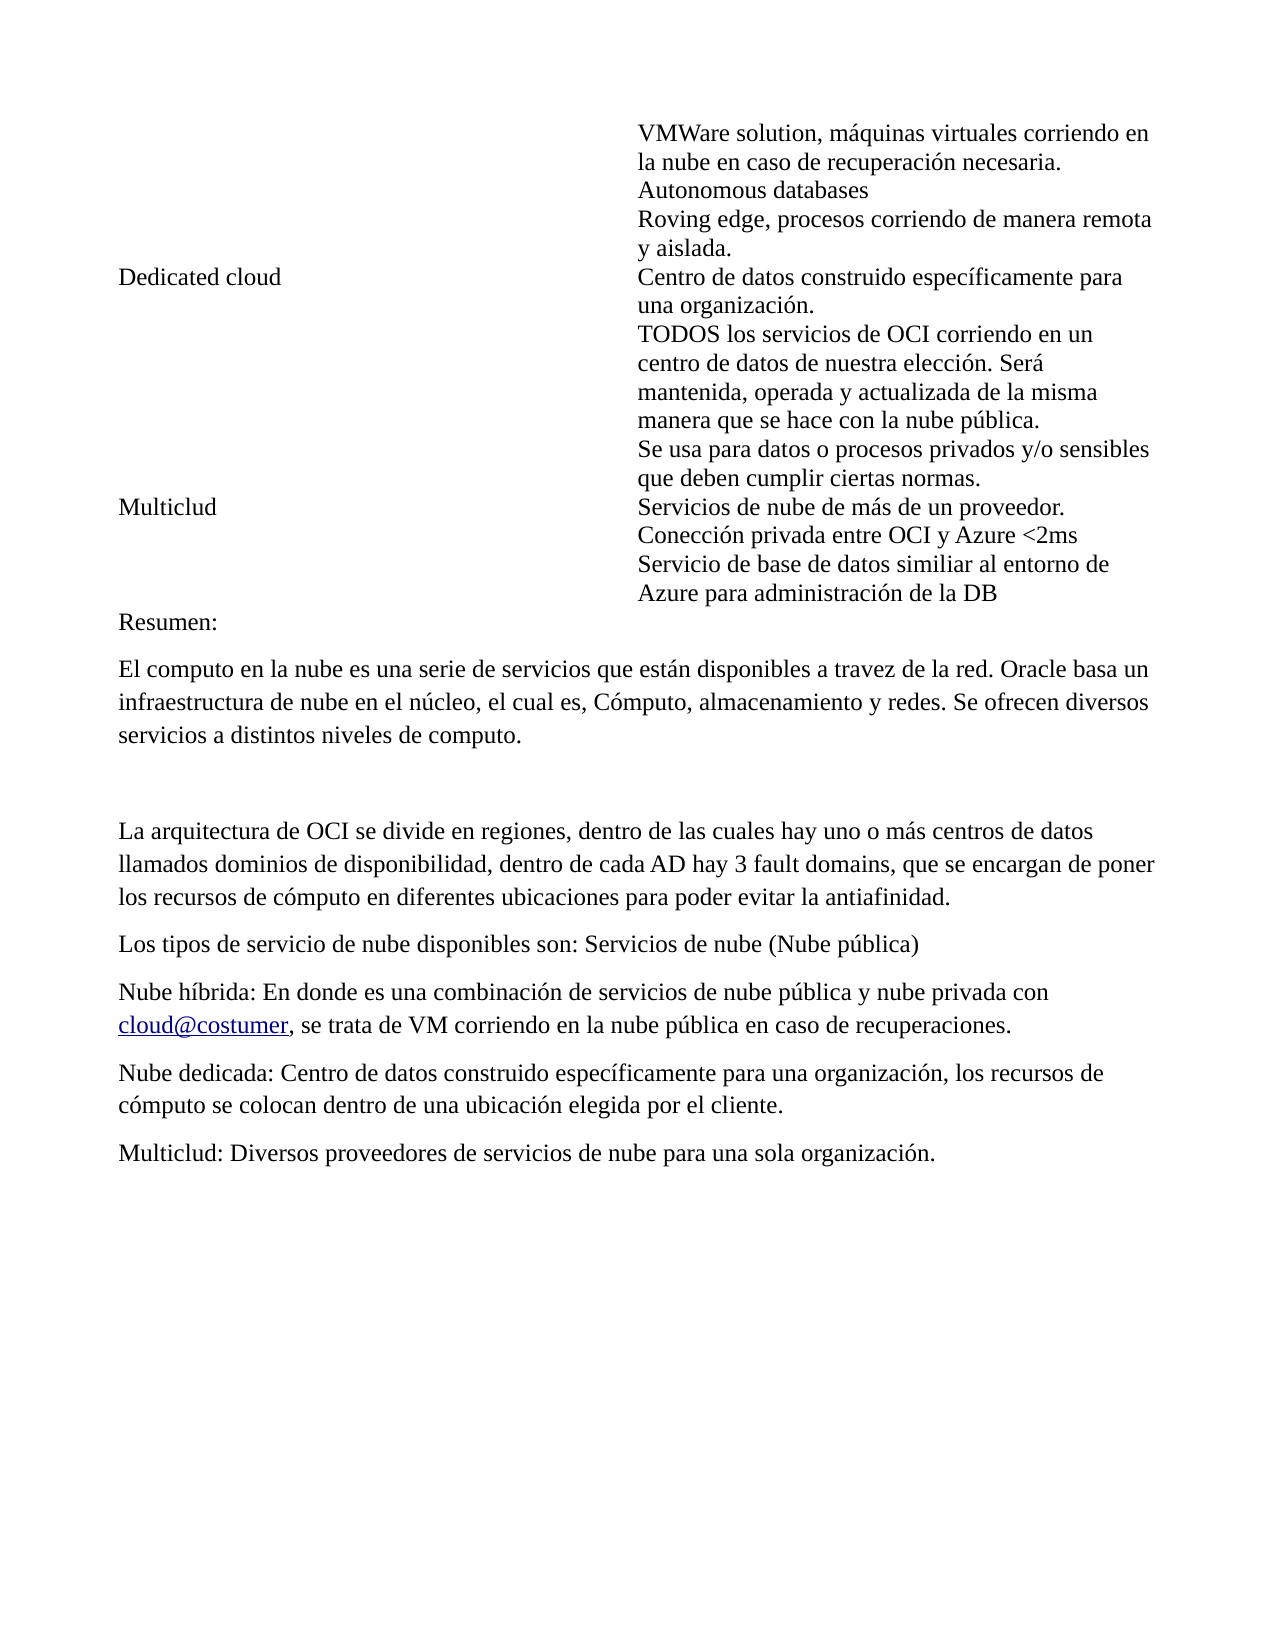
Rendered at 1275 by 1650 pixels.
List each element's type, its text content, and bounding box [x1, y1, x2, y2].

text Multiclud: Diversos proveedores de servicios de nube para una sola organización. [118, 1138, 1157, 1167]
table_cell Dedicated cloud [118, 262, 637, 492]
table_cell Multiclud [118, 492, 637, 607]
text La arquitectura de OCI se divide en regiones, dentro de las cuales hay uno o más centros de datos llamados dominios de disponibilidad, dentro de cada AD hay 3 fault domains, que se encargan de poner los recursos de cómputo en diferentes ubicaciones para poder evitar la antiafinidad. [118, 816, 1157, 911]
text Los tipos de servicio de nube disponibles son: Servicios de nube (Nube pública) [118, 929, 1157, 958]
text Nube dedicada: Centro de datos construido específicamente para una organización, los recursos de cómputo se colocan dentro de una ubicación elegida por el cliente. [118, 1058, 1157, 1119]
table_cell [118, 118, 637, 262]
text Nube híbrida: En donde es una combinación de servicios de nube pública y nube privada con cloud@costumer, se trata de VM corriendo en la nube pública en caso de recuperaciones. [118, 977, 1157, 1039]
table_cell VMWare solution, máquinas virtuales corriendo en la nube en caso de recuperación necesaria. Autonomous databases Roving edge, procesos corriendo de manera remota y aislada. [638, 118, 1157, 262]
table_cell Centro de datos construido específicamente para una organización. TODOS los servicios de OCI corriendo en un centro de datos de nuestra elección. Será mantenida, operada y actualizada de la misma manera que se hace con la nube pública. Se usa para datos o procesos privados y/o sensibles que deben cumplir ciertas normas. [638, 262, 1157, 492]
text Resumen: [118, 607, 1157, 636]
table_cell Servicios de nube de más de un proveedor. Conección privada entre OCI y Azure <2ms Servicio de base de datos similiar al entorno de Azure para administración de la DB [638, 492, 1157, 607]
text El computo en la nube es una serie de servicios que están disponibles a travez de la red. Oracle basa un infraestructura de nube en el núcleo, el cual es, Cómputo, almacenamiento y redes. Se ofrecen diversos servicios a distintos niveles de computo. [118, 654, 1157, 749]
